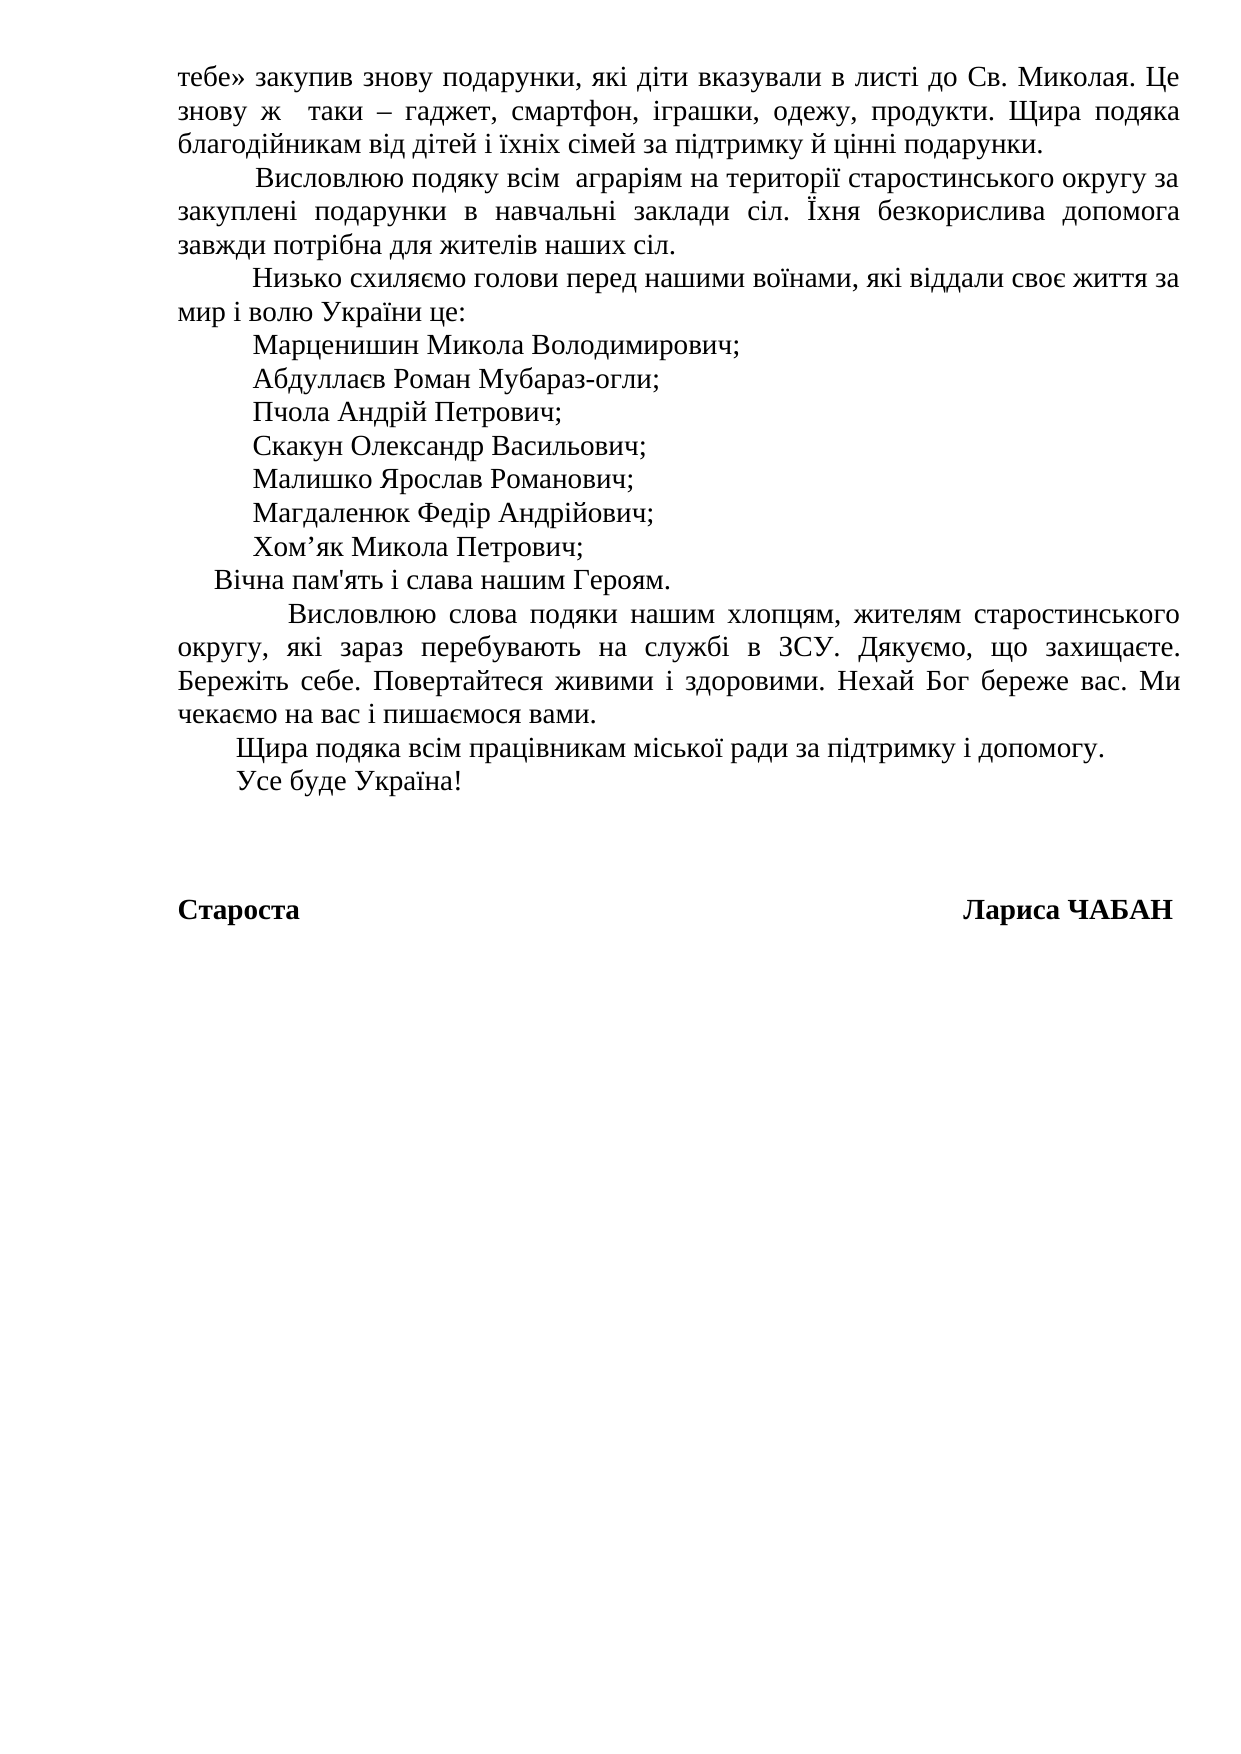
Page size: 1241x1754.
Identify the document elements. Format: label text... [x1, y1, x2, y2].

list Малишко Ярослав Романович; [252, 462, 1181, 495]
list Марценишин Микола Володимирович; [252, 327, 1181, 361]
text тебе» закупив знову подарунки, які діти вказували в листі до Св. Миколая. Це знову ж таки – гаджет, смартфон, іграшки, одежу, продукти. Щира подяка благодійникам від дітей і їхніх сімей за підтримку й цінні подарунки. [177, 59, 1181, 160]
list Хом’як Микола Петрович; [252, 529, 1181, 562]
list Магдаленюк Федір Андрійович; [252, 495, 1181, 529]
text Щира подяка всім працівникам міської ради за підтримку і допомогу. [177, 730, 1181, 763]
list Пчола Андрій Петрович; [252, 394, 1181, 428]
text Староста Лариса ЧАБАН [177, 892, 1181, 926]
text Низько схиляємо голови перед нашими воїнами, які віддали своє життя за мир і волю України це: [177, 260, 1181, 327]
list Скакун Олександр Васильович; [252, 428, 1181, 462]
list Абдуллаєв Роман Мубараз-огли; [252, 361, 1181, 394]
text Усе буде Україна! [177, 763, 1181, 797]
text Вічна пам'ять і слава нашим Героям. [177, 562, 1181, 596]
text Висловлюю подяку всім аграріям на території старостинського округу за закуплені подарунки в навчальні заклади сіл. Їхня безкорислива допомога завжди потрібна для жителів наших сіл. [177, 160, 1181, 260]
text Висловлюю слова подяки нашим хлопцям, жителям старостинського округу, які зараз перебувають на службі в ЗСУ. Дякуємо, що захищаєте. Бережіть себе. Повертайтеся живими і здоровими. Нехай Бог береже вас. Ми чекаємо на вас і пишаємося вами. [177, 596, 1181, 730]
